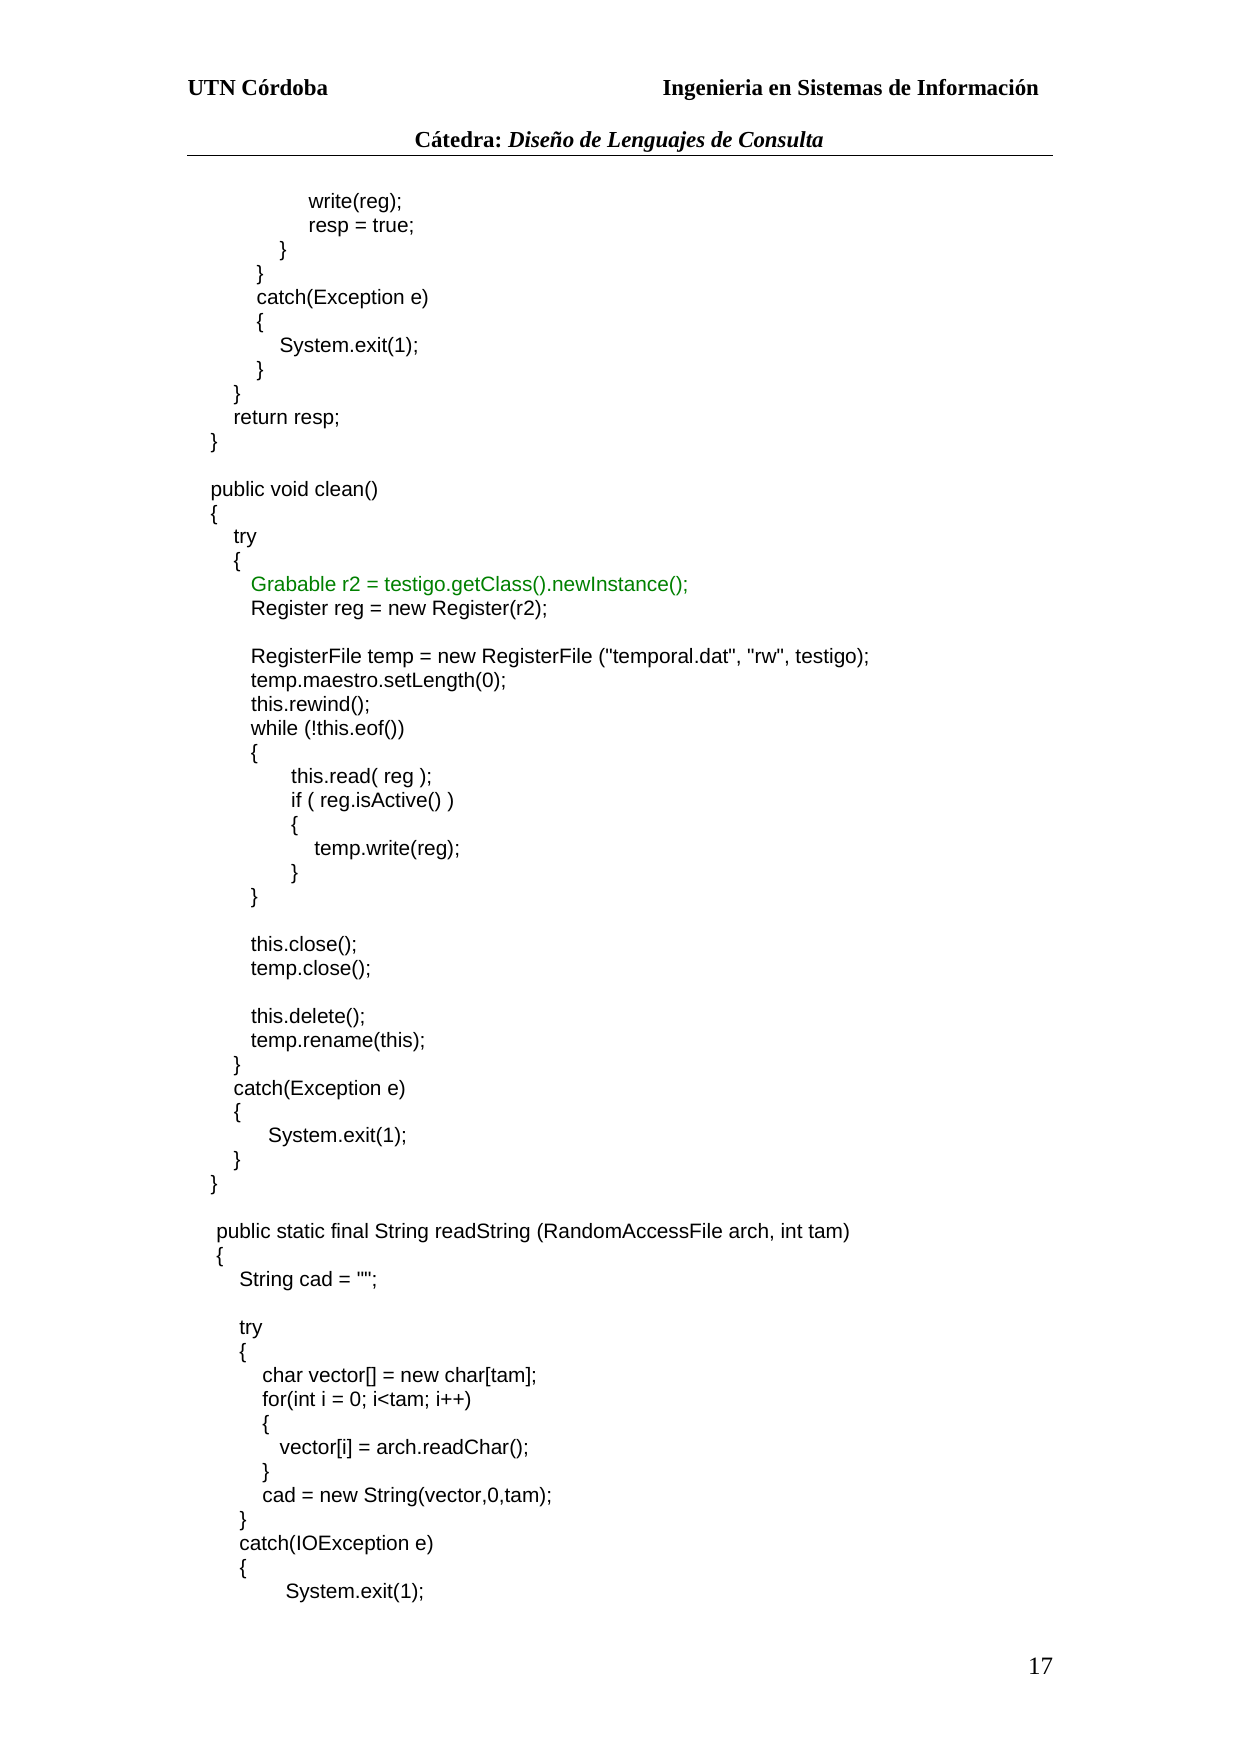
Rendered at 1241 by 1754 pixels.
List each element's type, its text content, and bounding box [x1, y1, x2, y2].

text } [187, 237, 1053, 261]
text if ( reg.isActive() ) [187, 788, 1053, 812]
text vector[i] = arch.readChar(); [187, 1435, 1053, 1459]
text catch(Exception e) [187, 1075, 1053, 1099]
text } [187, 1507, 1053, 1531]
text { [187, 500, 1053, 524]
text this.close(); [187, 932, 1053, 956]
text this.delete(); [187, 1003, 1053, 1027]
text while (!this.eof()) [187, 716, 1053, 740]
text { [187, 1099, 1053, 1123]
text resp = true; [187, 213, 1053, 237]
text { [187, 1411, 1053, 1435]
text { [187, 548, 1053, 572]
text { [187, 740, 1053, 764]
text Register reg = new Register(r2); [187, 596, 1053, 620]
text } [187, 1051, 1053, 1075]
text System.exit(1); [187, 1578, 1053, 1602]
text temp.close(); [187, 956, 1053, 979]
text return resp; [187, 404, 1053, 428]
text this.read( reg ); [187, 764, 1053, 788]
text System.exit(1); [187, 333, 1053, 357]
text Grabable r2 = testigo.getClass().newInstance(); [187, 572, 1053, 596]
text cad = new String(vector,0,tam); [187, 1483, 1053, 1507]
text RegisterFile temp = new RegisterFile ("temporal.dat", "rw", testigo); [187, 644, 1053, 668]
text catch(IOException e) [187, 1531, 1053, 1554]
text } [187, 1147, 1053, 1171]
text } [187, 357, 1053, 381]
text try [187, 1315, 1053, 1339]
text temp.rename(this); [187, 1027, 1053, 1051]
text temp.write(reg); [187, 836, 1053, 860]
text { [187, 309, 1053, 333]
text String cad = ""; [187, 1267, 1053, 1291]
text { [187, 1339, 1053, 1363]
text } [187, 381, 1053, 404]
text { [187, 1554, 1053, 1578]
text for(int i = 0; i<tam; i++) [187, 1387, 1053, 1411]
text } [187, 1459, 1053, 1483]
text System.exit(1); [187, 1123, 1053, 1147]
text } [187, 1171, 1053, 1195]
text { [187, 1243, 1053, 1267]
text catch(Exception e) [187, 285, 1053, 309]
text write(reg); [187, 189, 1053, 213]
text public static final String readString (RandomAccessFile arch, int tam) [187, 1219, 1053, 1243]
text { [187, 812, 1053, 836]
text temp.maestro.setLength(0); [187, 668, 1053, 692]
text char vector[] = new char[tam]; [187, 1363, 1053, 1387]
text } [187, 884, 1053, 908]
text } [187, 860, 1053, 884]
text } [187, 261, 1053, 285]
text try [187, 524, 1053, 548]
text } [187, 428, 1053, 452]
text this.rewind(); [187, 692, 1053, 716]
text public void clean() [187, 476, 1053, 500]
